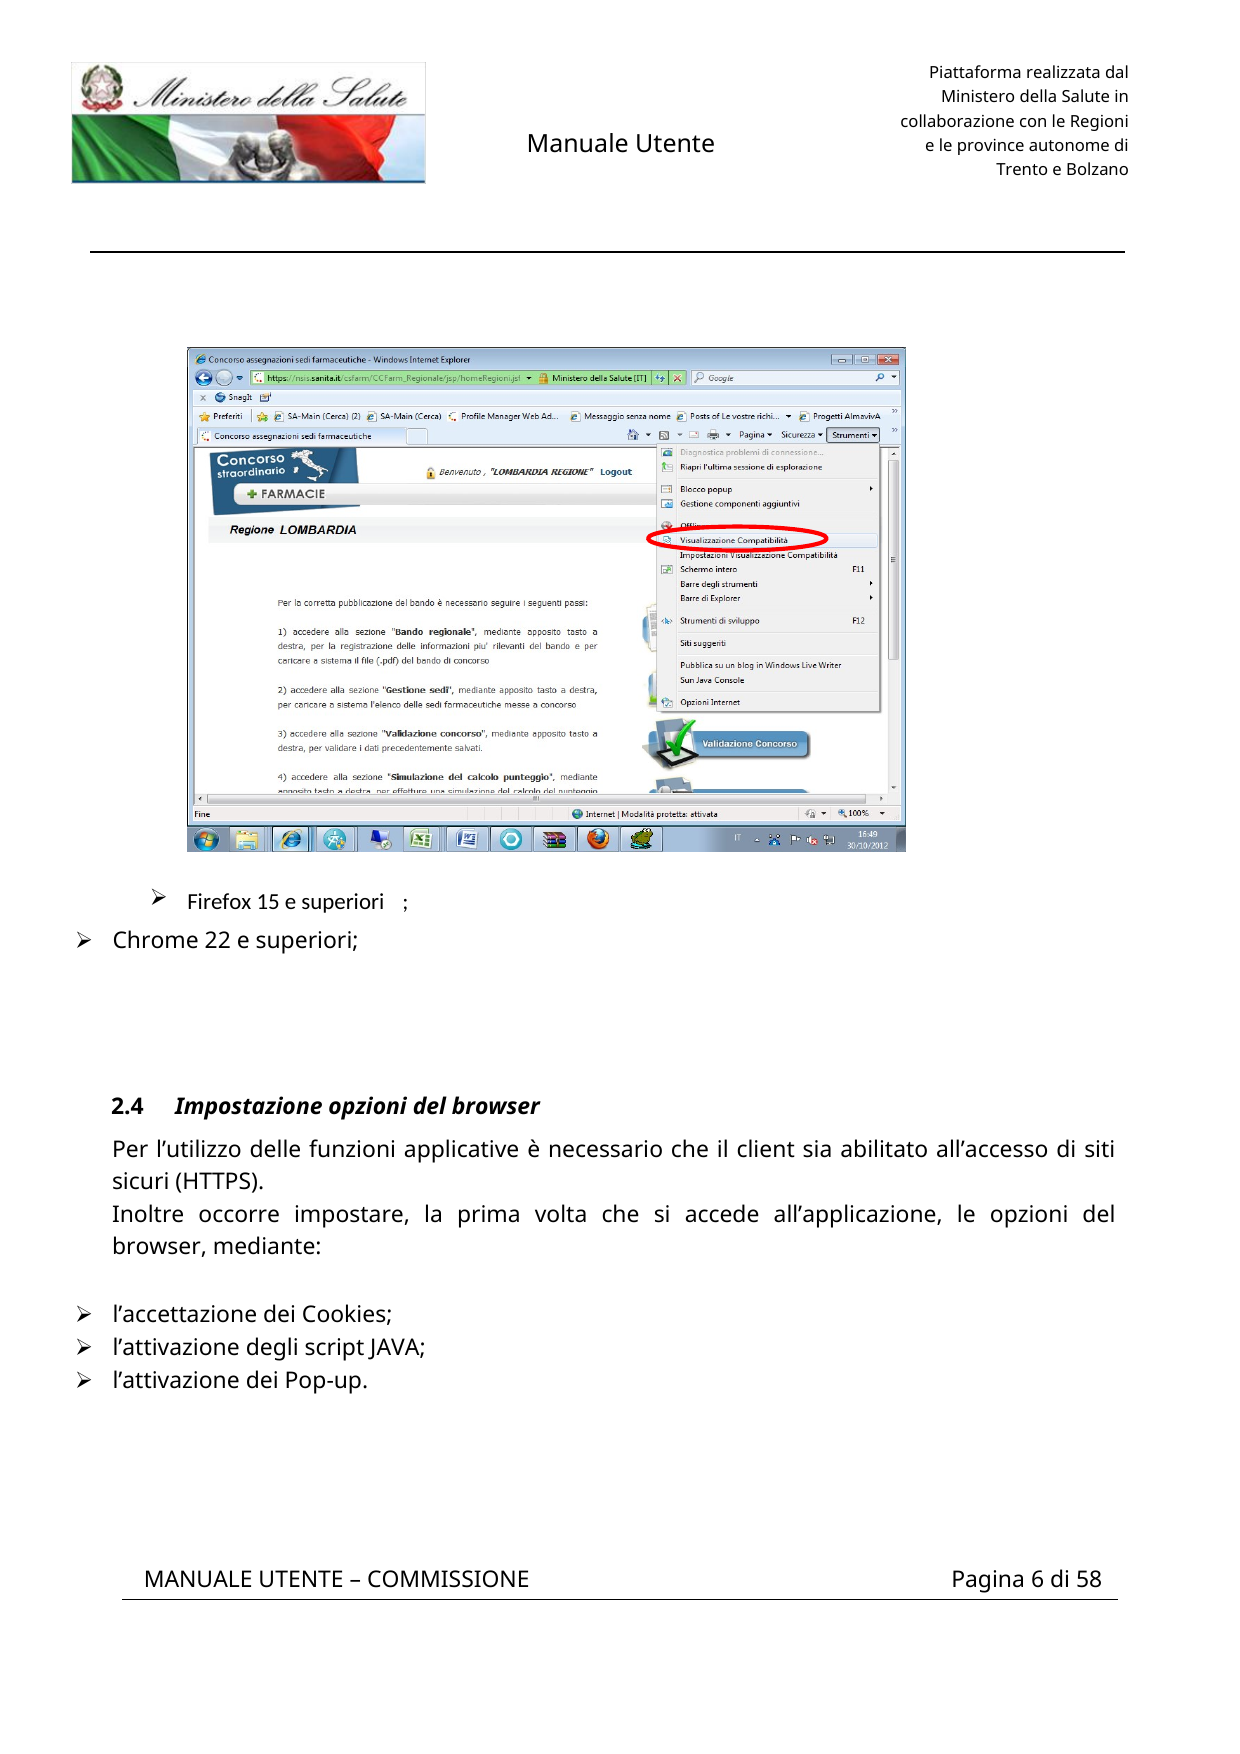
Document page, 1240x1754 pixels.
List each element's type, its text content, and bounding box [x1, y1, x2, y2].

text Per l’utilizzo delle funzioni applicative è necessario che il client sia abilitato all’accesso di siti sicuri (HTTPS). [112, 1133, 1116, 1196]
text Inoltre occorre impostare, la prima volta che si accede all’applicazione, le opzioni del browser, mediante: [112, 1198, 1116, 1261]
list l’attivazione degli script JAVA; [75, 1331, 571, 1362]
list l’accettazione dei Cookies; [75, 1298, 571, 1329]
subtitle 2.4 Impostazione opzioni del browser [111, 1090, 1178, 1121]
list Chrome 22 e superiori; [75, 924, 1172, 955]
list l’attivazione dei Pop-up. [75, 1364, 571, 1396]
